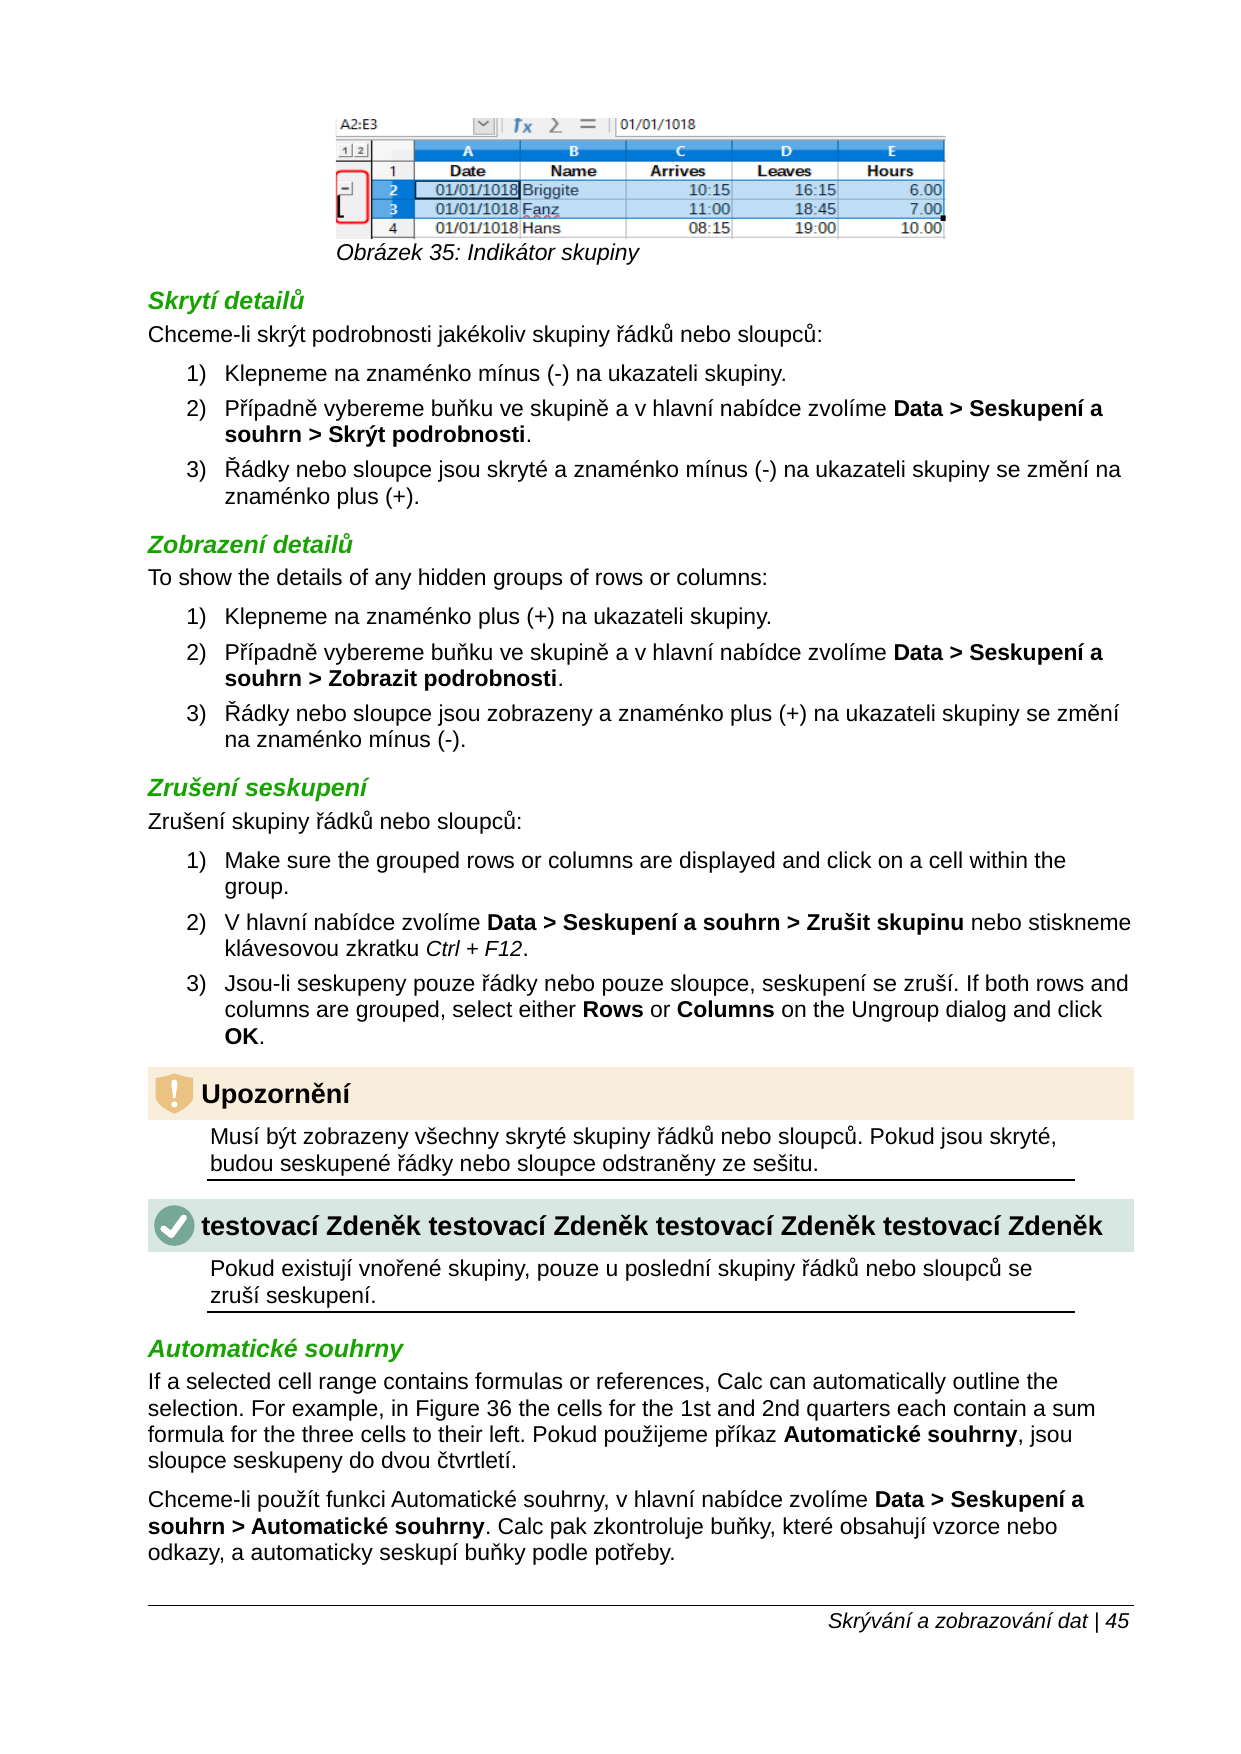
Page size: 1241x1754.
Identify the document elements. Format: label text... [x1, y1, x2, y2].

text If a selected cell range contains formulas or references, Calc can automatically outline the selection. For example, in Figure 36 the cells for the 1st and 2nd quarters each contain a sum formula for the three cells to their left. Pokud použijeme příkaz Automatické souhrny, jsou sloupce seskupeny do dvou čtvrtletí. [148, 1368, 1134, 1474]
list V hlavní nabídce zvolíme Data > Seskupení a souhrn > Zrušit skupinu nebo stiskneme klávesovou zkratku Ctrl + F12. [207, 908, 1134, 961]
list Řádky nebo sloupce jsou skryté a znaménko mínus (-) na ukazateli skupiny se změní na znaménko plus (+). [207, 456, 1134, 509]
text Chceme-li použít funkci Automatické souhrny, v hlavní nabídce zvolíme Data > Seskupení a souhrn > Automatické souhrny. Calc pak zkontroluje buňky, které obsahují vzorce nebo odkazy, a automaticky seskupí buňky podle potřeby. [148, 1486, 1134, 1565]
text Musí být zobrazeny všechny skryté skupiny řádků nebo sloupců. Pokud jsou skryté, budou seskupené řádky nebo sloupce odstraněny ze sešitu. [207, 1120, 1075, 1179]
list Jsou-li seskupeny pouze řádky nebo pouze sloupce, seskupení se zruší. If both rows and columns are grouped, select either Rows or Columns on the Ungroup dialog and click OK. [207, 970, 1134, 1049]
list Případně vybereme buňku ve skupině a v hlavní nabídce zvolíme Data > Seskupení a souhrn > Zobrazit podrobnosti. [207, 638, 1134, 691]
list Make sure the grouped rows or columns are displayed and click on a cell within the group. [207, 847, 1134, 899]
list Řádky nebo sloupce jsou zobrazeny a znaménko plus (+) na ukazateli skupiny se změní na znaménko mínus (-). [207, 700, 1134, 753]
text To show the details of any hidden groups of rows or columns: [148, 564, 1134, 591]
list Klepneme na znaménko plus (+) na ukazateli skupiny. [207, 603, 1134, 629]
text Zrušení skupiny řádků nebo sloupců: [148, 808, 1134, 834]
list Klepneme na znaménko mínus (-) na ukazateli skupiny. [207, 359, 1134, 386]
subtitle Automatické souhrny [148, 1334, 1134, 1362]
list Chceme-li skrýt podrobnosti jakékoliv skupiny řádků nebo sloupců: [148, 321, 1134, 347]
subtitle testovací Zdeněk testovací Zdeněk testovací Zdeněk testovací Zdeněk [148, 1199, 1134, 1252]
text Obrázek 35: Indikátor skupiny [336, 239, 946, 265]
text Pokud existují vnořené skupiny, pouze u poslední skupiny řádků nebo sloupců se zruší seskupení. [207, 1252, 1075, 1311]
subtitle Zrušení seskupení [148, 773, 1134, 802]
picture [335, 118, 946, 239]
subtitle Skrytí detailů [148, 286, 1134, 315]
subtitle Zobrazení detailů [148, 530, 1134, 558]
subtitle Upozornění [148, 1067, 1134, 1120]
list Případně vybereme buňku ve skupině a v hlavní nabídce zvolíme Data > Seskupení a souhrn > Skrýt podrobnosti. [207, 395, 1134, 447]
